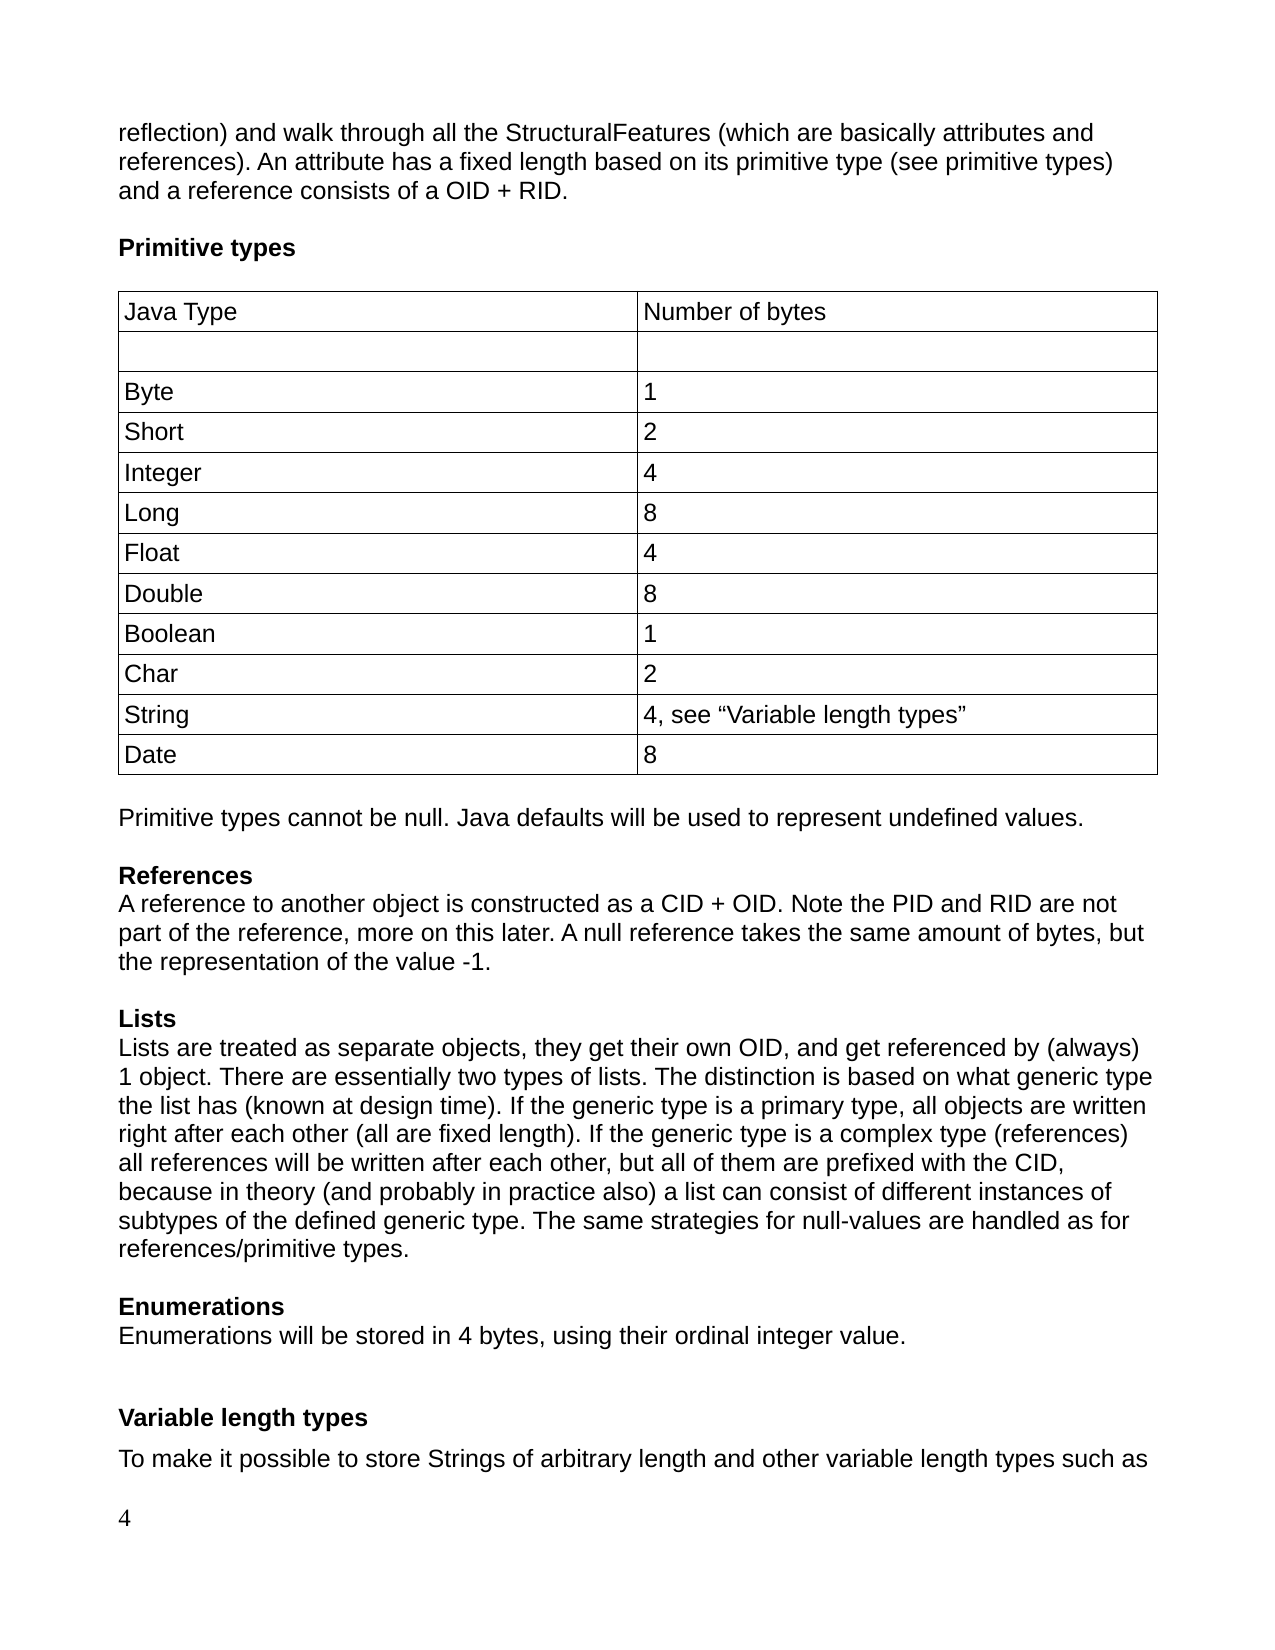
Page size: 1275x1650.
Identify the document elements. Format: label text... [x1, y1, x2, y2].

table_cell 4 [638, 534, 1157, 573]
table_cell 4, see “Variable length types” [638, 695, 1157, 734]
table_cell Short [119, 413, 637, 452]
table_cell Double [119, 574, 637, 613]
table_cell Long [119, 493, 637, 532]
text Lists [118, 1004, 1157, 1033]
table_cell [119, 332, 637, 371]
text Enumerations will be stored in 4 bytes, using their ordinal integer value. [118, 1321, 1157, 1349]
table_cell String [119, 695, 637, 734]
table_cell Byte [119, 372, 637, 412]
table_cell Char [119, 655, 637, 694]
text Primitive types cannot be null. Java defaults will be used to represent undefined values. [118, 803, 1157, 832]
text reflection) and walk through all the StructuralFeatures (which are basically attributes and references). An attribute has a fixed length based on its primitive type (see primitive types) and a reference consists of a OID + RID. [118, 118, 1157, 204]
table_cell 4 [638, 453, 1157, 492]
table_cell [638, 332, 1157, 371]
table_cell 1 [638, 614, 1157, 653]
table_cell 8 [638, 735, 1157, 774]
table_cell 8 [638, 493, 1157, 532]
text To make it possible to store Strings of arbitrary length and other variable length types such as [118, 1444, 1157, 1473]
table_cell Integer [119, 453, 637, 492]
text Variable length types [118, 1403, 1157, 1432]
table_header Number of bytes [638, 292, 1157, 331]
table_cell 1 [638, 372, 1157, 412]
table_cell 2 [638, 655, 1157, 694]
text Enumerations [118, 1292, 1157, 1321]
table_cell Boolean [119, 614, 637, 653]
text A reference to another object is constructed as a CID + OID. Note the PID and RID are not part of the reference, more on this later. A null reference takes the same amount of bytes, but the representation of the value -1. [118, 889, 1157, 976]
table_cell 8 [638, 574, 1157, 613]
table_cell 2 [638, 413, 1157, 452]
text Primitive types [118, 233, 1157, 262]
text References [118, 861, 1157, 889]
table_header Java Type [119, 292, 637, 331]
table_cell Date [119, 735, 637, 774]
text Lists are treated as separate objects, they get their own OID, and get referenced by (always) 1 object. There are essentially two types of lists. The distinction is based on what generic type the list has (known at design time). If the generic type is a primary type, all objects are written right after each other (all are fixed length). If the generic type is a complex type (references) all references will be written after each other, but all of them are prefixed with the CID, because in theory (and probably in practice also) a list can consist of different instances of subtypes of the defined generic type. The same strategies for null-values are handled as for references/primitive types. [118, 1033, 1157, 1263]
table_cell Float [119, 534, 637, 573]
